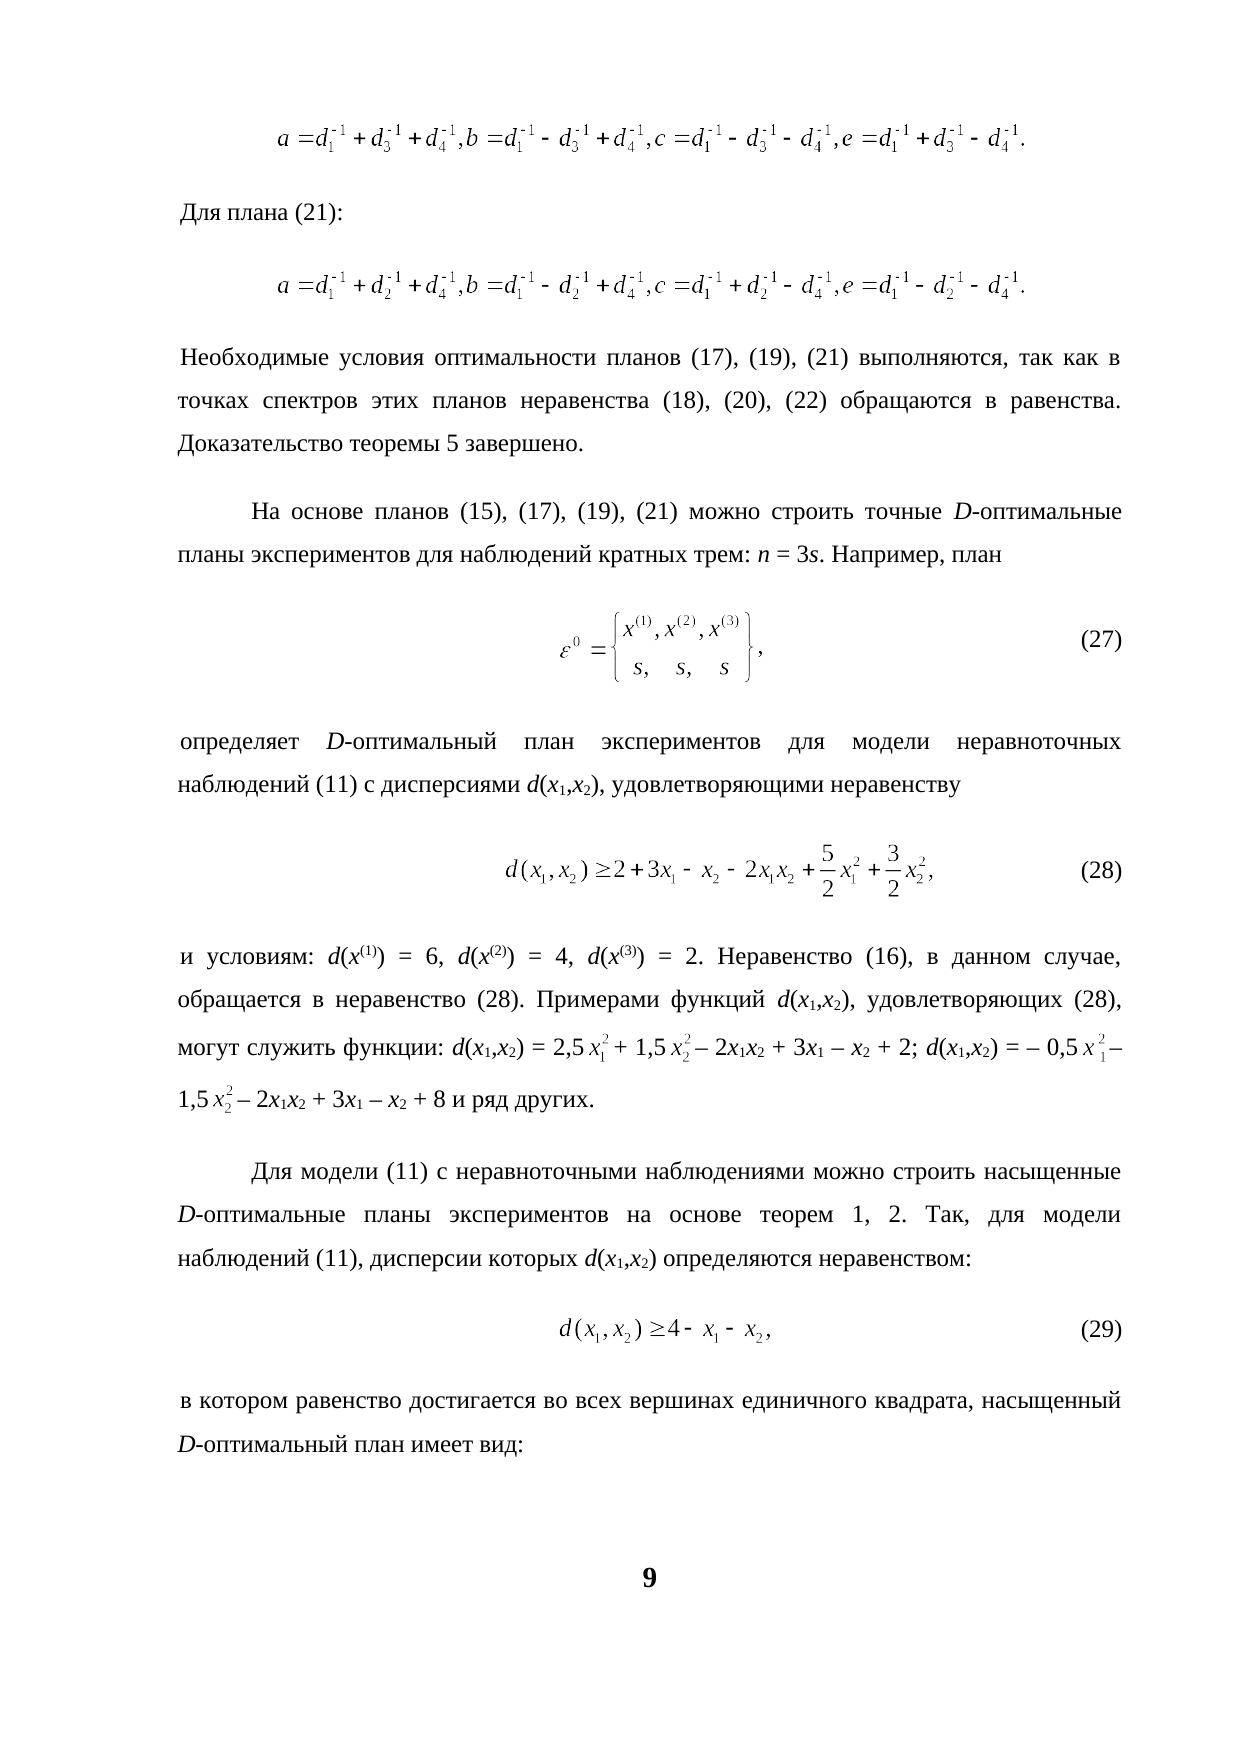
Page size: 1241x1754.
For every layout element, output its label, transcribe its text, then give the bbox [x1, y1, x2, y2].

text Для модели (11) с неравноточными наблюдениями можно строить насыщенные D-оптимальные планы экспериментов на основе теорем 1, 2. Так, для модели наблюдений (11), дисперсии которых d(x1,x2) определяются неравенством: [177, 1156, 1122, 1271]
text в котором равенство достигается во всех вершинах единичного квадрата, насыщенный D-оптимальный план имеет вид: [177, 1386, 1122, 1457]
text (28) [177, 837, 1122, 902]
text Необходимые условия оптимальности планов (17), (19), (21) выполняются, так как в точках спектров этих планов неравенства (18), (20), (22) обращаются в равенства. Доказательство теоремы 5 завершено. [177, 342, 1122, 457]
text Для плана (21): [177, 197, 1122, 226]
text На основе планов (15), (17), (19), (21) можно строить точные D-оптимальные планы экспериментов для наблюдений кратных трем: n = 3s. Например, план [177, 496, 1122, 568]
text определяет D-оптимальный план экспериментов для модели неравноточных наблюдений (11) с дисперсиями d(x1,x2), удовлетворяющими неравенству [177, 726, 1122, 798]
text (29) [177, 1311, 1122, 1346]
text (27) [177, 608, 1122, 687]
text и условиям: d(x(1)) = 6, d(x(2)) = 4, d(x(3)) = 2. Неравенство (16), в данном случае, обращается в неравенство (28). Примерами функций d(x1,x2), удовлетворяющих (28), могут служить функции: d(x1,x2) = 2,5+ 1,5– 2x1x2 + 3x1 – x2 + 2; d(x1,x2) = – 0,5– 1,5– 2x1x2 + 3x1 – x2 + 8 и ряд других. [177, 941, 1122, 1117]
